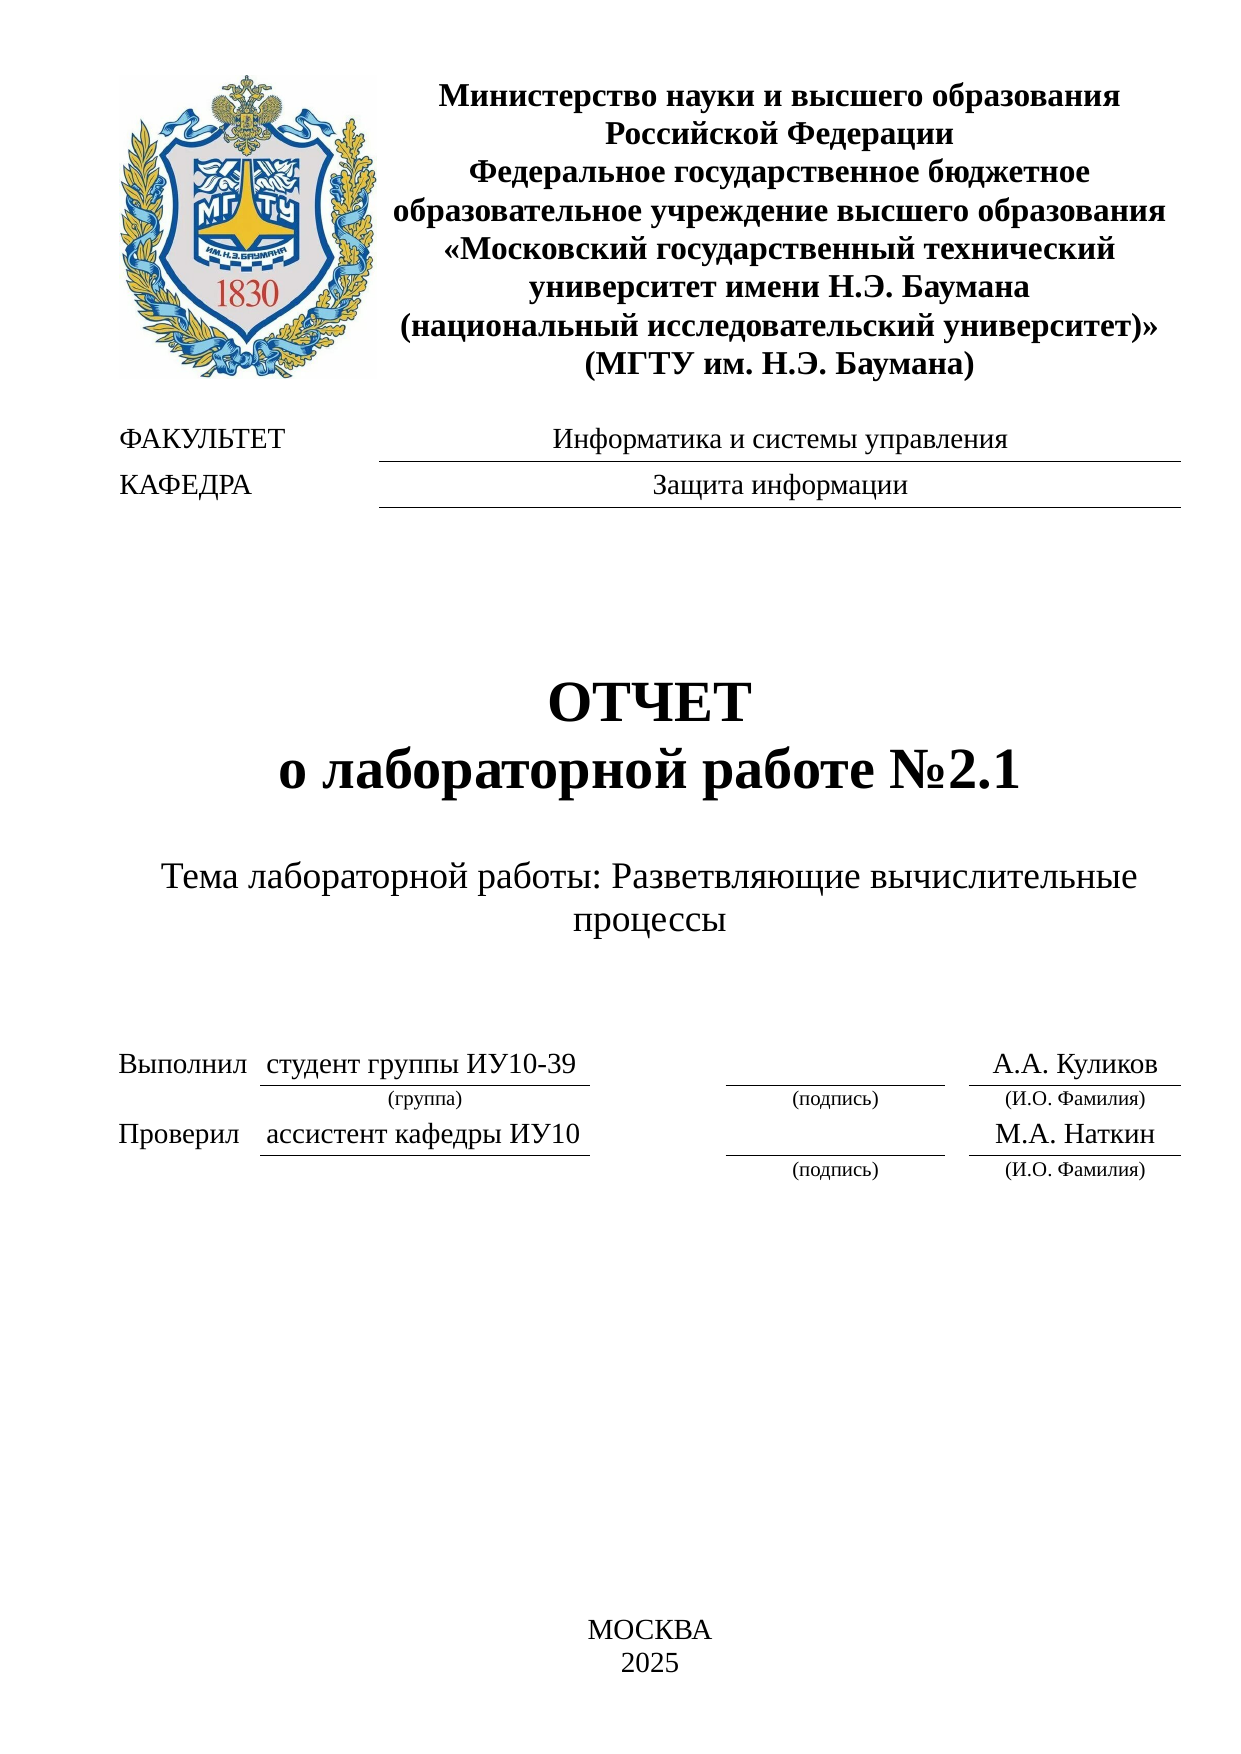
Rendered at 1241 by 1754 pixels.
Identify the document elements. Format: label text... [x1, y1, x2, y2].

table_cell [945, 1155, 969, 1181]
table_header А.А. Куликов [969, 1040, 1181, 1085]
table_header студент группы ИУ10-39 [260, 1040, 590, 1085]
table_header ФАКУЛЬТЕТ [118, 416, 379, 461]
table_cell (И.О. Фамилия) [969, 1086, 1181, 1110]
table_cell [726, 1110, 945, 1155]
table_header Выполнил [118, 1040, 260, 1085]
table_cell [945, 1110, 969, 1155]
table_cell КАФЕДРА [118, 461, 379, 507]
table_header [590, 1040, 726, 1085]
table_cell [590, 1085, 726, 1110]
text ОТЧЕТ о лабораторной работе №2.1 [118, 667, 1181, 801]
table_cell [118, 1155, 260, 1181]
table_cell [945, 1085, 969, 1110]
table_cell М.А. Наткин [969, 1110, 1181, 1155]
table_cell (группа) [260, 1086, 590, 1110]
table_cell [260, 1156, 590, 1181]
table_cell (И.О. Фамилия) [969, 1156, 1181, 1181]
table_header [945, 1040, 969, 1085]
table_cell Проверил [118, 1110, 260, 1155]
table_cell [590, 1155, 726, 1181]
text Тема лабораторной работы: Разветвляющие вычислительные процессы [118, 853, 1181, 940]
table_header [726, 1040, 945, 1085]
table_cell (подпись) [726, 1086, 945, 1110]
table_cell [590, 1110, 726, 1155]
table_cell [118, 1085, 260, 1110]
table_cell (подпись) [726, 1156, 945, 1181]
table_cell ассистент кафедры ИУ10 [260, 1110, 590, 1155]
table_cell Защита информации [379, 462, 1181, 507]
table_header Информатика и системы управления [379, 416, 1181, 461]
